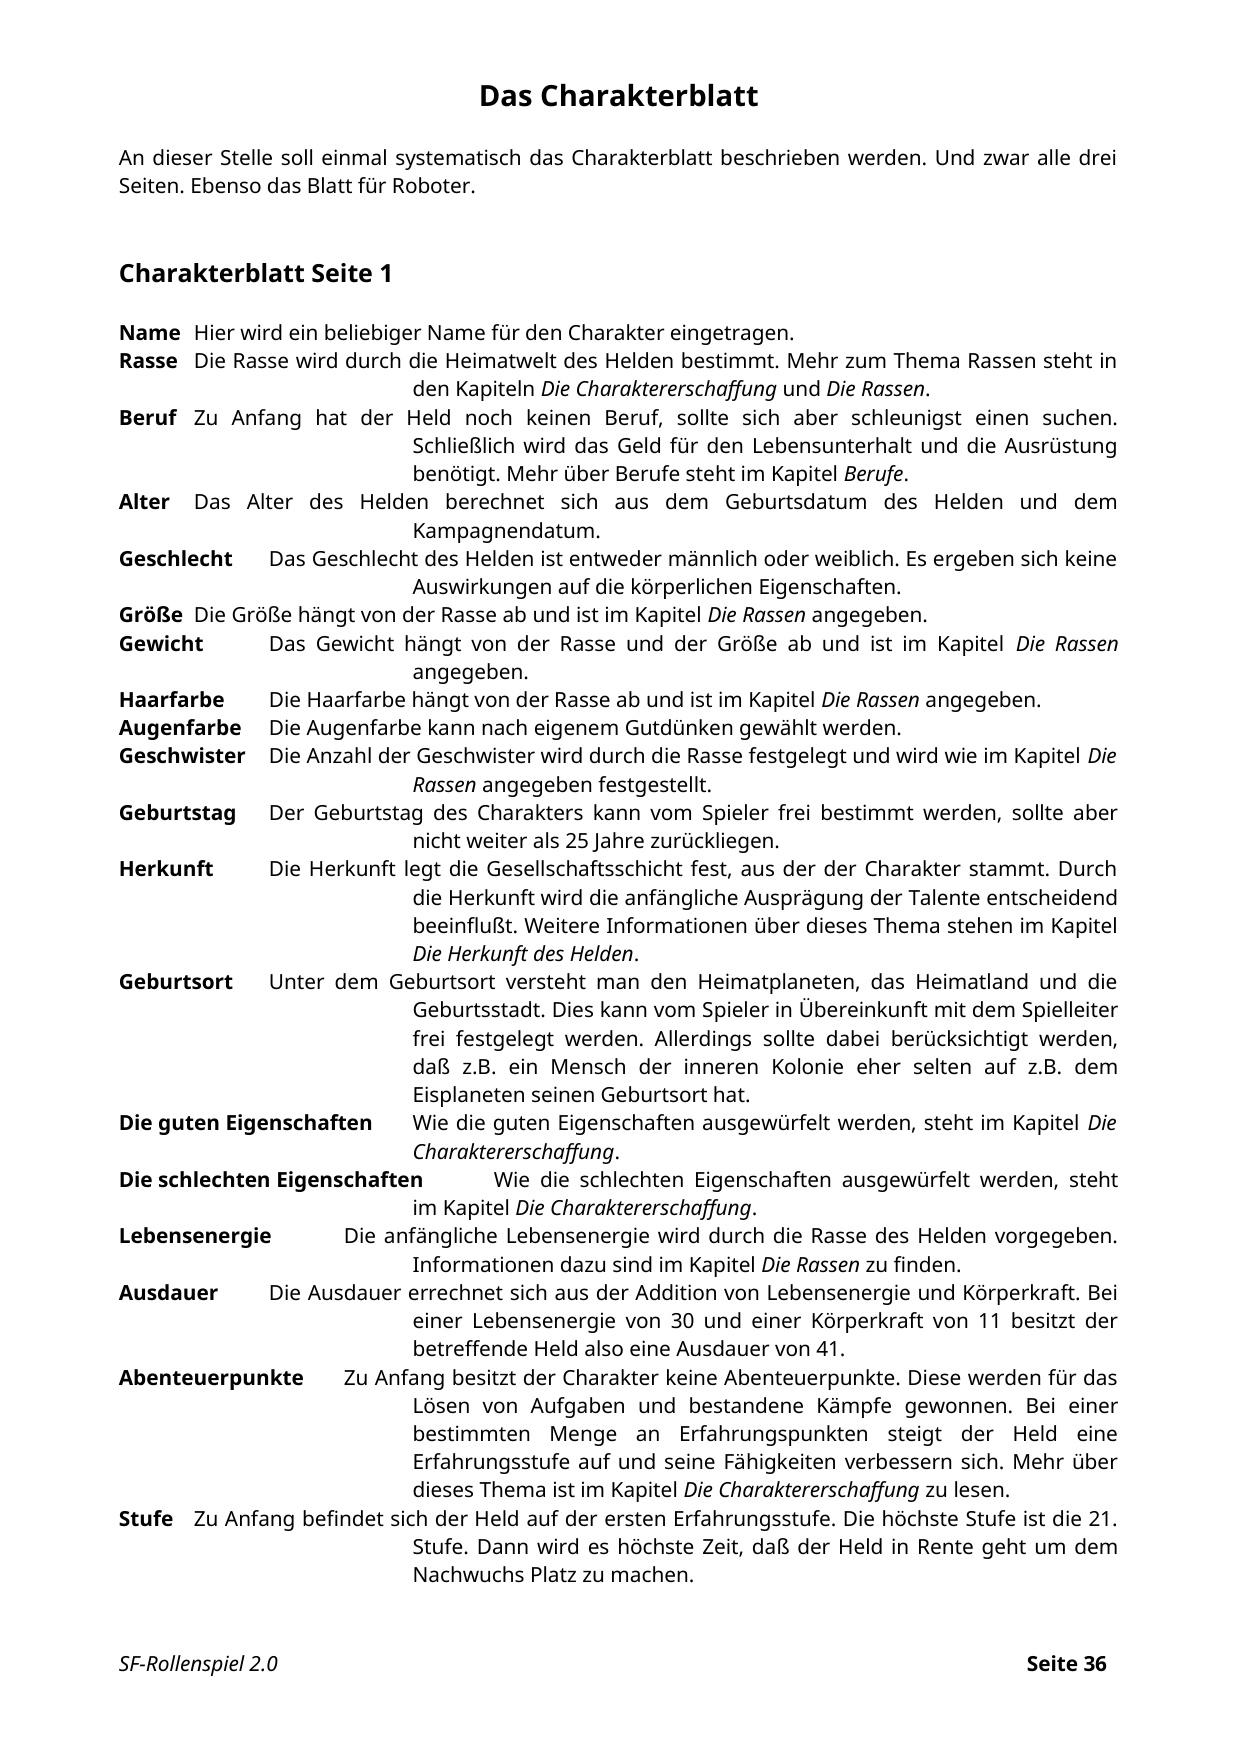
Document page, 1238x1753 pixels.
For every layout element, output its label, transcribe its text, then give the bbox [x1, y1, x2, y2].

text Alter Das Alter des Helden berechnet sich aus dem Geburtsdatum des Helden und dem Kampagnendatum. [119, 487, 1119, 544]
text Stufe Zu Anfang befindet sich der Held auf der ersten Erfahrungsstufe. Die höchste Stufe ist die 21. Stufe. Dann wird es höchste Zeit, daß der Held in Rente geht um dem Nachwuchs Platz zu machen. [119, 1504, 1119, 1588]
text Ausdauer Die Ausdauer errechnet sich aus der Addition von Lebensenergie und Körperkraft. Bei einer Lebensenergie von 30 und einer Körperkraft von 11 besitzt der betreffende Held also eine Ausdauer von 41. [119, 1278, 1119, 1363]
text Charakterblatt Seite 1 [119, 256, 1119, 290]
text Abenteuerpunkte Zu Anfang besitzt der Charakter keine Abenteuerpunkte. Diese werden für das Lösen von Aufgaben und bestandene Kämpfe gewonnen. Bei einer bestimmten Menge an Erfahrungspunkten steigt der Held eine Erfahrungsstufe auf und seine Fähigkeiten verbessern sich. Mehr über dieses Thema ist im Kapitel Die Charaktererschaffung zu lesen. [119, 1363, 1119, 1504]
text Geburtsort Unter dem Geburtsort versteht man den Heimatplaneten, das Heimatland und die Geburtsstadt. Dies kann vom Spieler in Übereinkunft mit dem Spielleiter frei festgelegt werden. Allerdings sollte dabei berücksichtigt werden, daß z.B. ein Mensch der inneren Kolonie eher selten auf z.B. dem Eisplaneten seinen Geburtsort hat. [119, 967, 1119, 1108]
text Die guten Eigenschaften Wie die guten Eigenschaften ausgewürfelt werden, steht im Kapitel Die Charaktererschaffung. [119, 1108, 1119, 1165]
text Name Hier wird ein beliebiger Name für den Charakter eingetragen. [119, 318, 1119, 346]
text Das Charakterblatt [119, 75, 1119, 115]
text Herkunft Die Herkunft legt die Gesellschaftsschicht fest, aus der der Charakter stammt. Durch die Herkunft wird die anfängliche Ausprägung der Talente entscheidend beeinflußt. Weitere Informationen über dieses Thema stehen im Kapitel Die Herkunft des Helden. [119, 854, 1119, 967]
text Geschwister Die Anzahl der Geschwister wird durch die Rasse festgelegt und wird wie im Kapitel Die Rassen angegeben festgestellt. [119, 742, 1119, 798]
text Geschlecht Das Geschlecht des Helden ist entweder männlich oder weiblich. Es ergeben sich keine Auswirkungen auf die körperlichen Eigenschaften. [119, 544, 1119, 600]
text Augenfarbe Die Augenfarbe kann nach eigenem Gutdünken gewählt werden. [119, 713, 1119, 742]
text Größe Die Größe hängt von der Rasse ab und ist im Kapitel Die Rassen angegeben. [119, 600, 1119, 629]
text Beruf Zu Anfang hat der Held noch keinen Beruf, sollte sich aber schleunigst einen suchen. Schließlich wird das Geld für den Lebensunterhalt und die Ausrüstung benötigt. Mehr über Berufe steht im Kapitel Berufe. [119, 403, 1119, 487]
text Geburtstag Der Geburtstag des Charakters kann vom Spieler frei bestimmt werden, sollte aber nicht weiter als 25 Jahre zurückliegen. [119, 798, 1119, 854]
text Lebensenergie Die anfängliche Lebensenergie wird durch die Rasse des Helden vorgegeben. Informationen dazu sind im Kapitel Die Rassen zu finden. [119, 1221, 1119, 1278]
text Rasse Die Rasse wird durch die Heimatwelt des Helden bestimmt. Mehr zum Thema Rassen steht in den Kapiteln Die Charaktererschaffung und Die Rassen. [119, 346, 1119, 403]
text Die schlechten Eigenschaften Wie die schlechten Eigenschaften ausgewürfelt werden, steht im Kapitel Die Charaktererschaffung. [119, 1165, 1119, 1221]
text An dieser Stelle soll einmal systematisch das Charakterblatt beschrieben werden. Und zwar alle drei Seiten. Ebenso das Blatt für Roboter. [119, 143, 1119, 199]
text Gewicht Das Gewicht hängt von der Rasse und der Größe ab und ist im Kapitel Die Rassen angegeben. [119, 629, 1119, 685]
text Haarfarbe Die Haarfarbe hängt von der Rasse ab und ist im Kapitel Die Rassen angegeben. [119, 685, 1119, 713]
